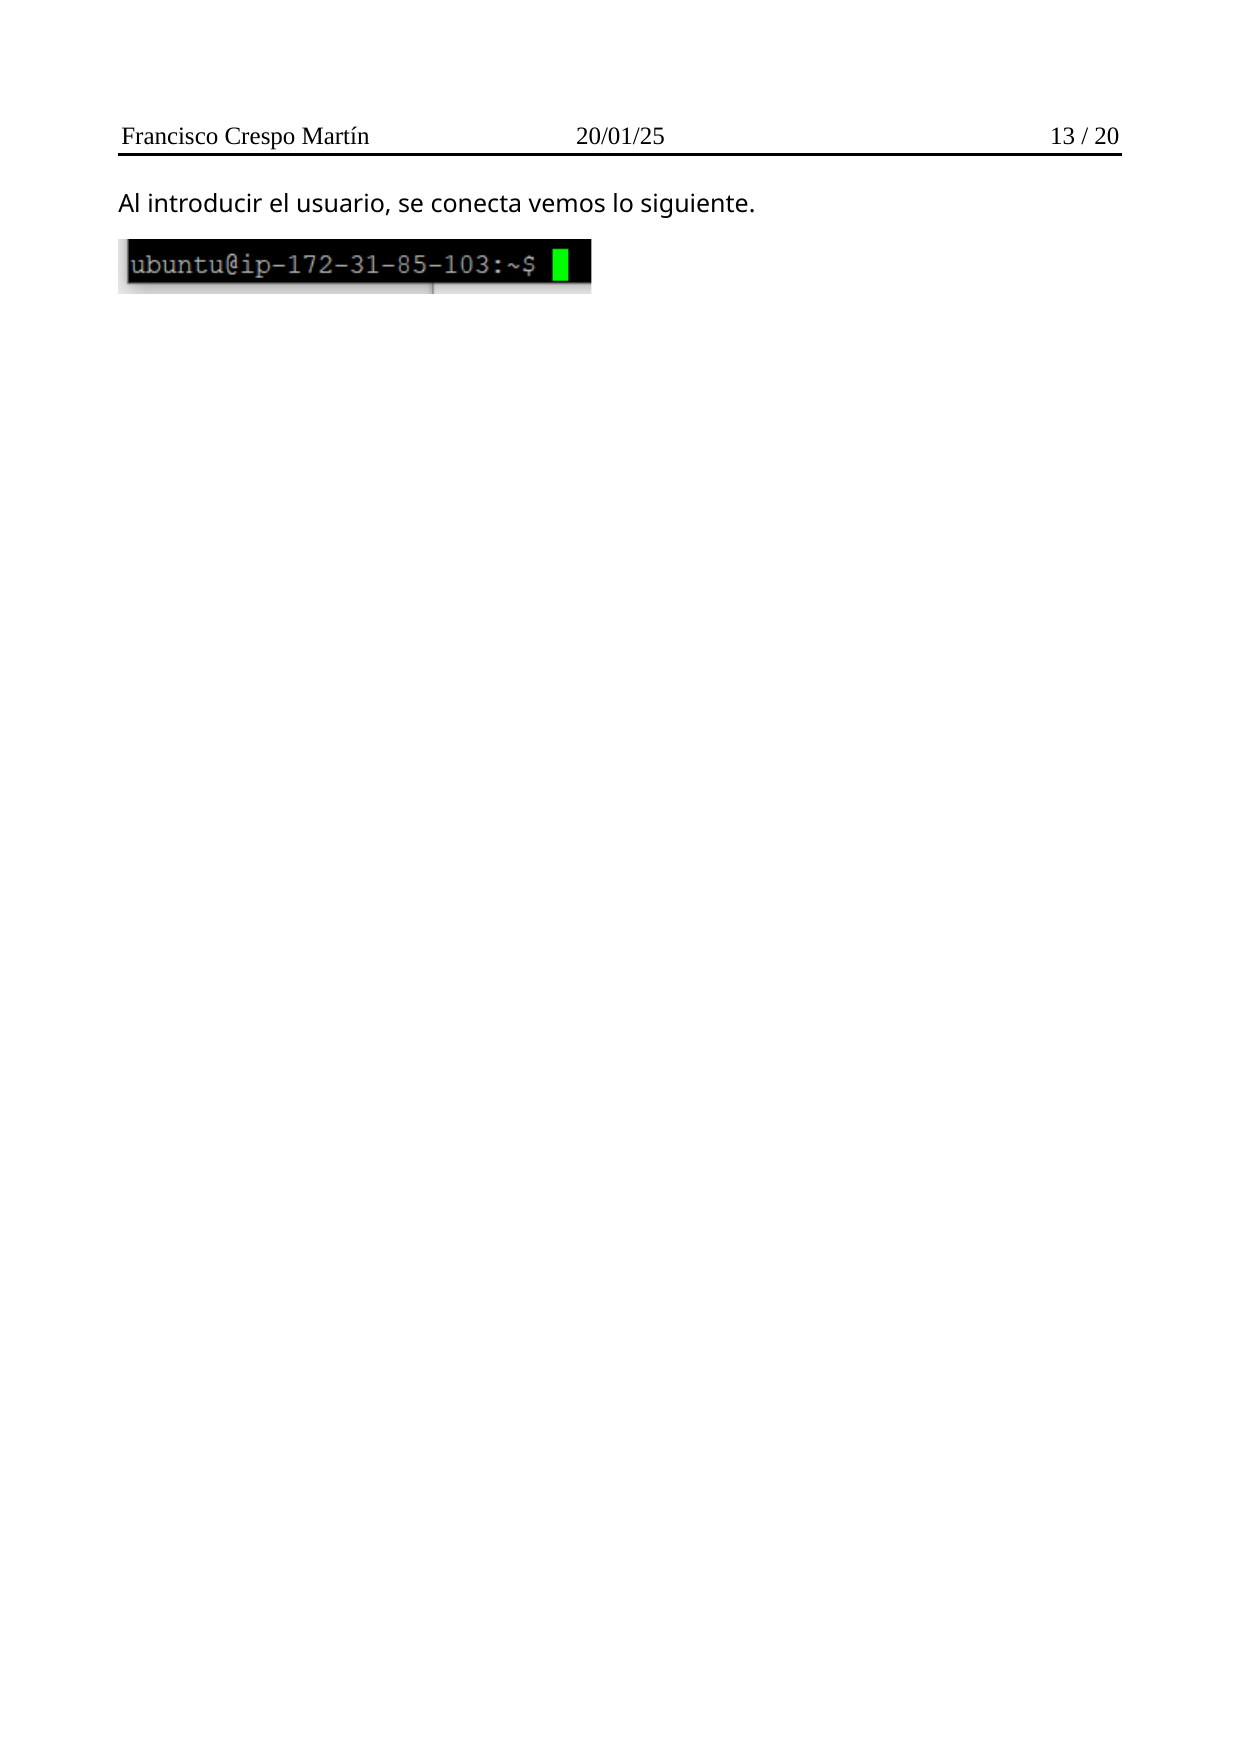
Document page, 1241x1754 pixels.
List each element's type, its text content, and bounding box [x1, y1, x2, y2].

picture [118, 239, 592, 294]
text Al introducir el usuario, se conecta vemos lo siguiente. [118, 185, 1122, 219]
